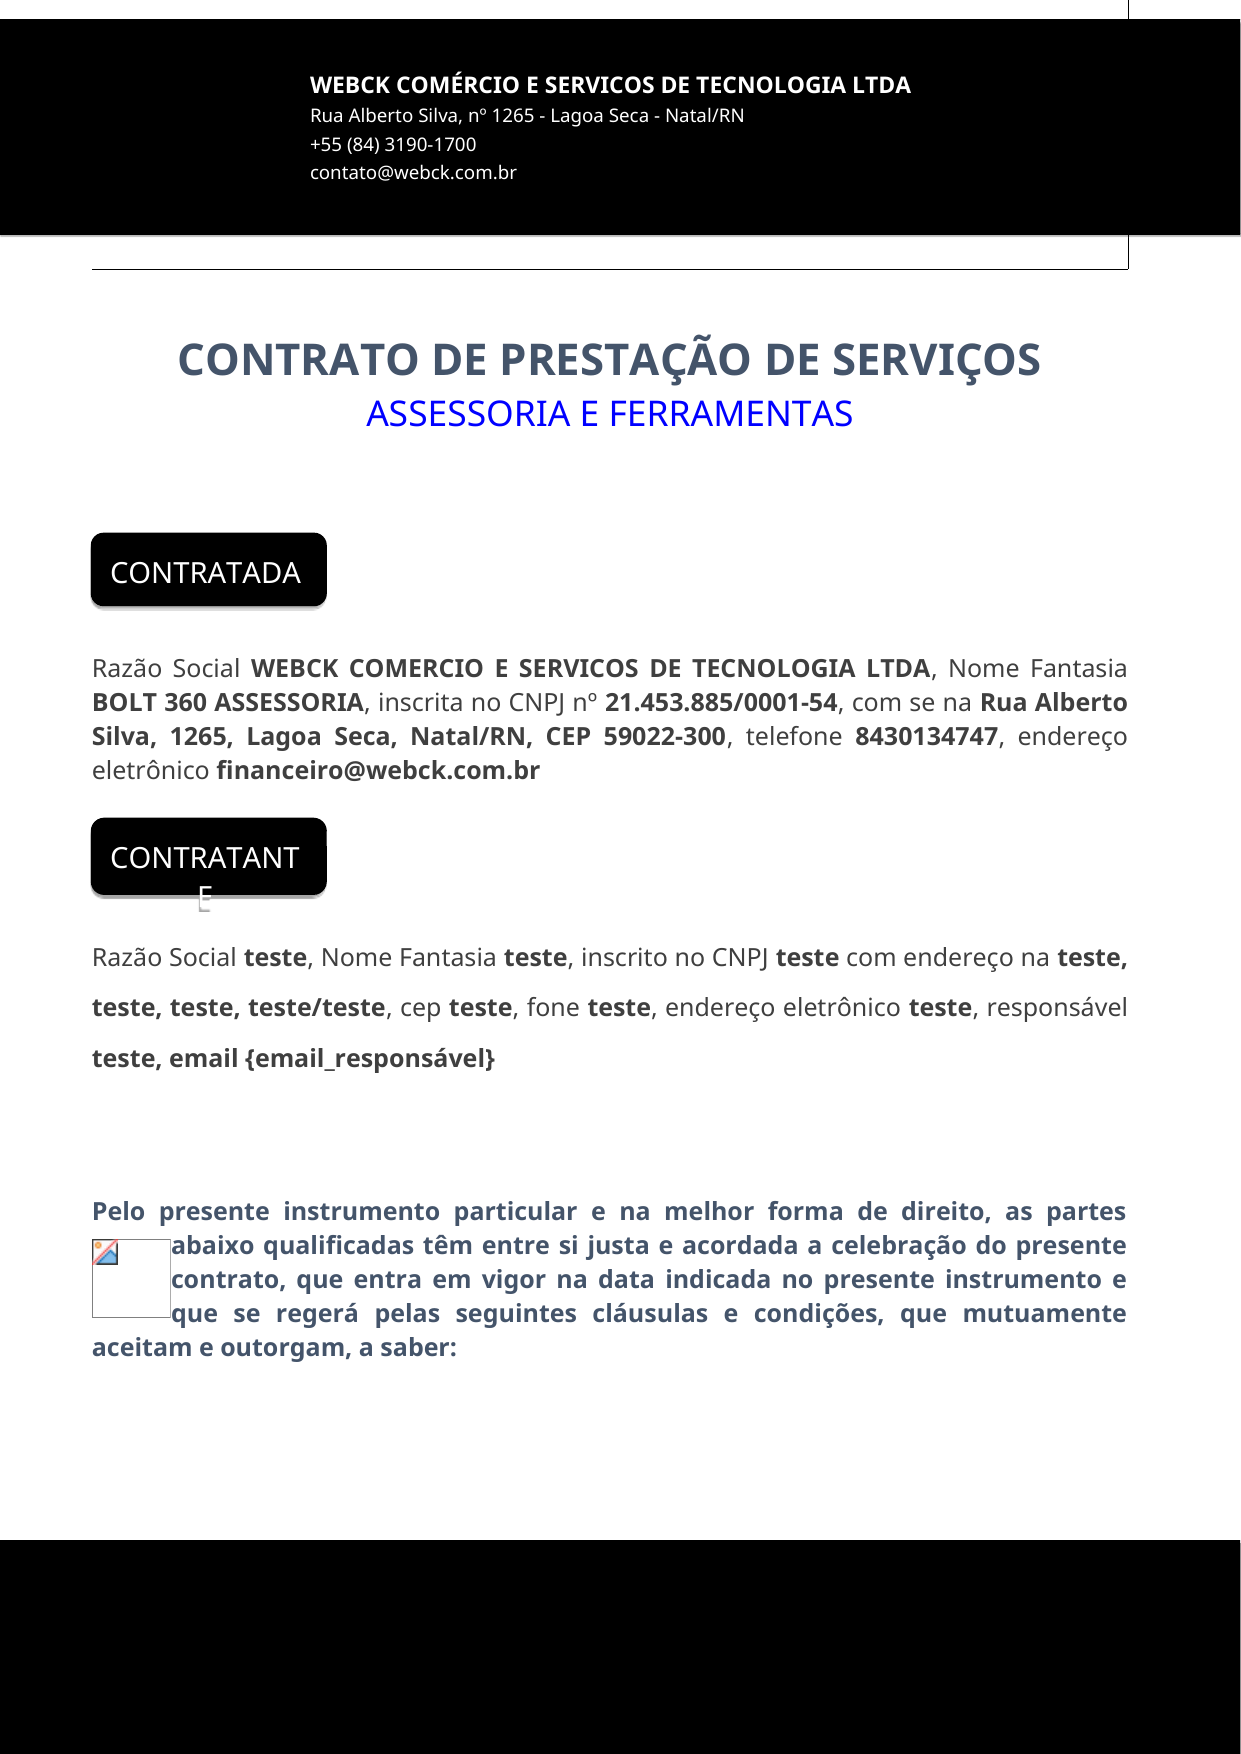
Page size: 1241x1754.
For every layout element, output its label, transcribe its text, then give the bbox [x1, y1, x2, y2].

text Razão Social WEBCK COMERCIO E SERVICOS DE TECNOLOGIA LTDA, Nome Fantasia BOLT 360 ASSESSORIA, inscrita no CNPJ nº 21.453.885/0001-54, com se na Rua Alberto Silva, 1265, Lagoa Seca, Natal/RN, CEP 59022-300, telefone 8430134747, endereço eletrônico financeiro@webck.com.br [92, 651, 1128, 787]
text ASSESSORIA E FERRAMENTAS [92, 388, 1128, 437]
text Pelo presente instrumento particular e na melhor forma de direito, as partes abaixo qualificadas têm entre si justa e acordada a celebração do presente contrato, que entra em vigor na data indicada no presente instrumento e que se regerá pelas seguintes cláusulas e condições, que mutuamente aceitam e outorgam, a saber: [92, 1194, 1128, 1364]
text Razão Social teste, Nome Fantasia teste, inscrito no CNPJ teste com endereço na teste, teste, teste, teste/teste, cep teste, fone teste, endereço eletrônico teste, responsável teste, email {email_responsável} [92, 939, 1128, 1075]
text CONTRATO DE PRESTAÇÃO DE SERVIÇOS [92, 329, 1128, 388]
